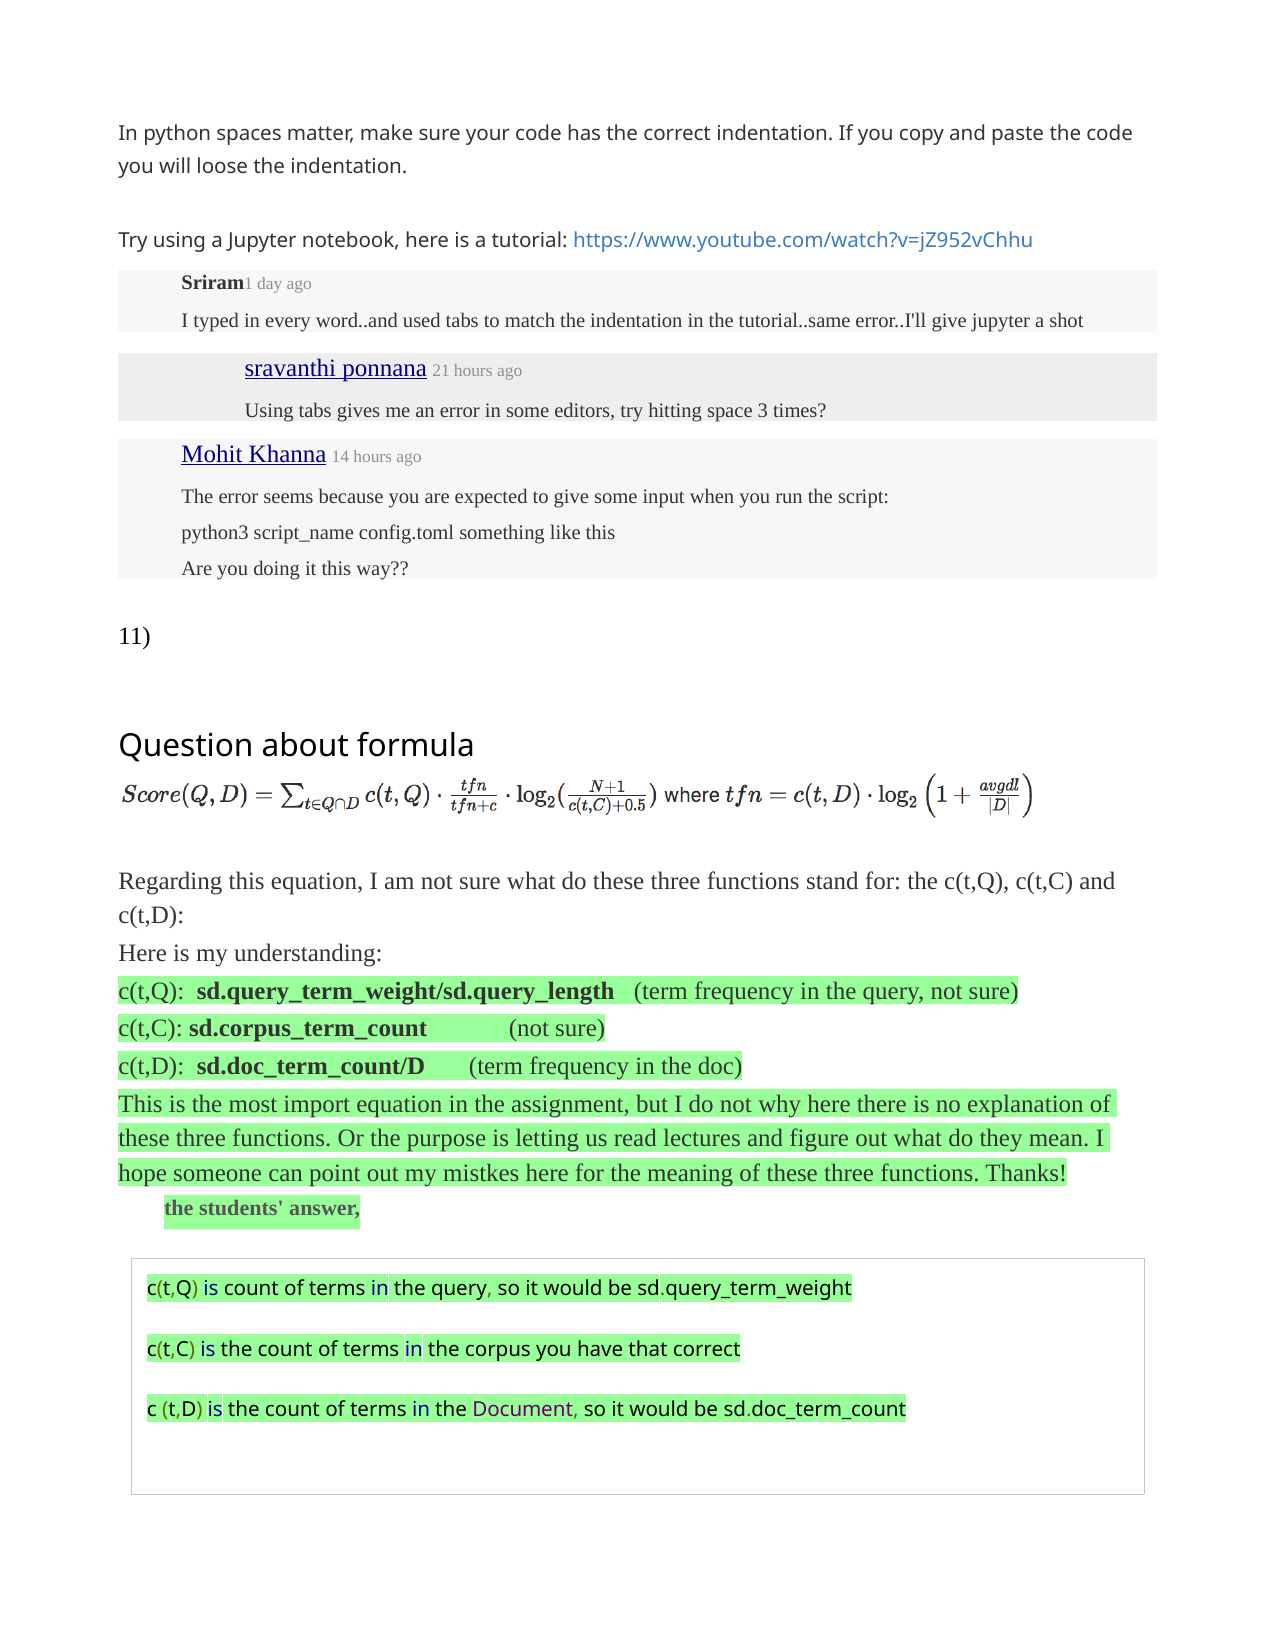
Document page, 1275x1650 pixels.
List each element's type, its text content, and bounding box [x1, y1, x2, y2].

text Are you doing it this way?? [181, 556, 1157, 579]
text c(t,C): sd.corpus_term_count (not sure) [118, 1013, 1157, 1042]
text c (t,D) is the count of terms in the Document, so it would be sd.doc_term_count [132, 1378, 1144, 1422]
text Try using a Jupyter notebook, here is a tutorial: https://www.youtube.com/watch?v=jZ952vChhu [118, 226, 1157, 254]
subtitle Question about formula [118, 723, 1157, 766]
text sravanthi ponnana 21 hours ago [244, 353, 1157, 381]
text c(t,Q) is count of terms in the query, so it would be sd.query_term_weight [132, 1259, 1144, 1302]
text Sriram1 day ago [181, 270, 1157, 294]
text c(t,Q): sd.query_term_weight/sd.query_length (term frequency in the query, not sure) [118, 976, 1157, 1004]
text The error seems because you are expected to give some input when you run the script: [181, 484, 1157, 507]
text In python spaces matter, make sure your code has the correct indentation. If you copy and paste the code you will loose the indentation. [118, 118, 1157, 179]
text the students' answer, [118, 1195, 1157, 1233]
text 11) [118, 621, 1157, 649]
text c(t,D): sd.doc_term_count/D (term frequency in the doc) [118, 1051, 1157, 1080]
text I typed in every word..and used tabs to match the indentation in the tutorial..same error..I'll give jupyter a shot [181, 309, 1157, 332]
text c(t,C) is the count of terms in the corpus you have that correct [132, 1318, 1144, 1362]
text Regarding this equation, I am not sure what do these three functions stand for: the c(t,Q), c(t,C) and c(t,D): [118, 866, 1157, 929]
text This is the most import equation in the assignment, but I do not why here there is no explanation of these three functions. Or the purpose is letting us read lectures and figure out what do they mean. I hope someone can point out my mistkes here for the meaning of these three functions. Thanks! [118, 1089, 1157, 1186]
text Mohit Khanna 14 hours ago [181, 439, 1157, 467]
text Here is my understanding: [118, 938, 1157, 967]
text Using tabs gives me an error in some editors, try hitting space 3 times? [244, 398, 1157, 421]
picture [118, 773, 1041, 820]
text python3 script_name config.toml something like this [181, 520, 1157, 543]
